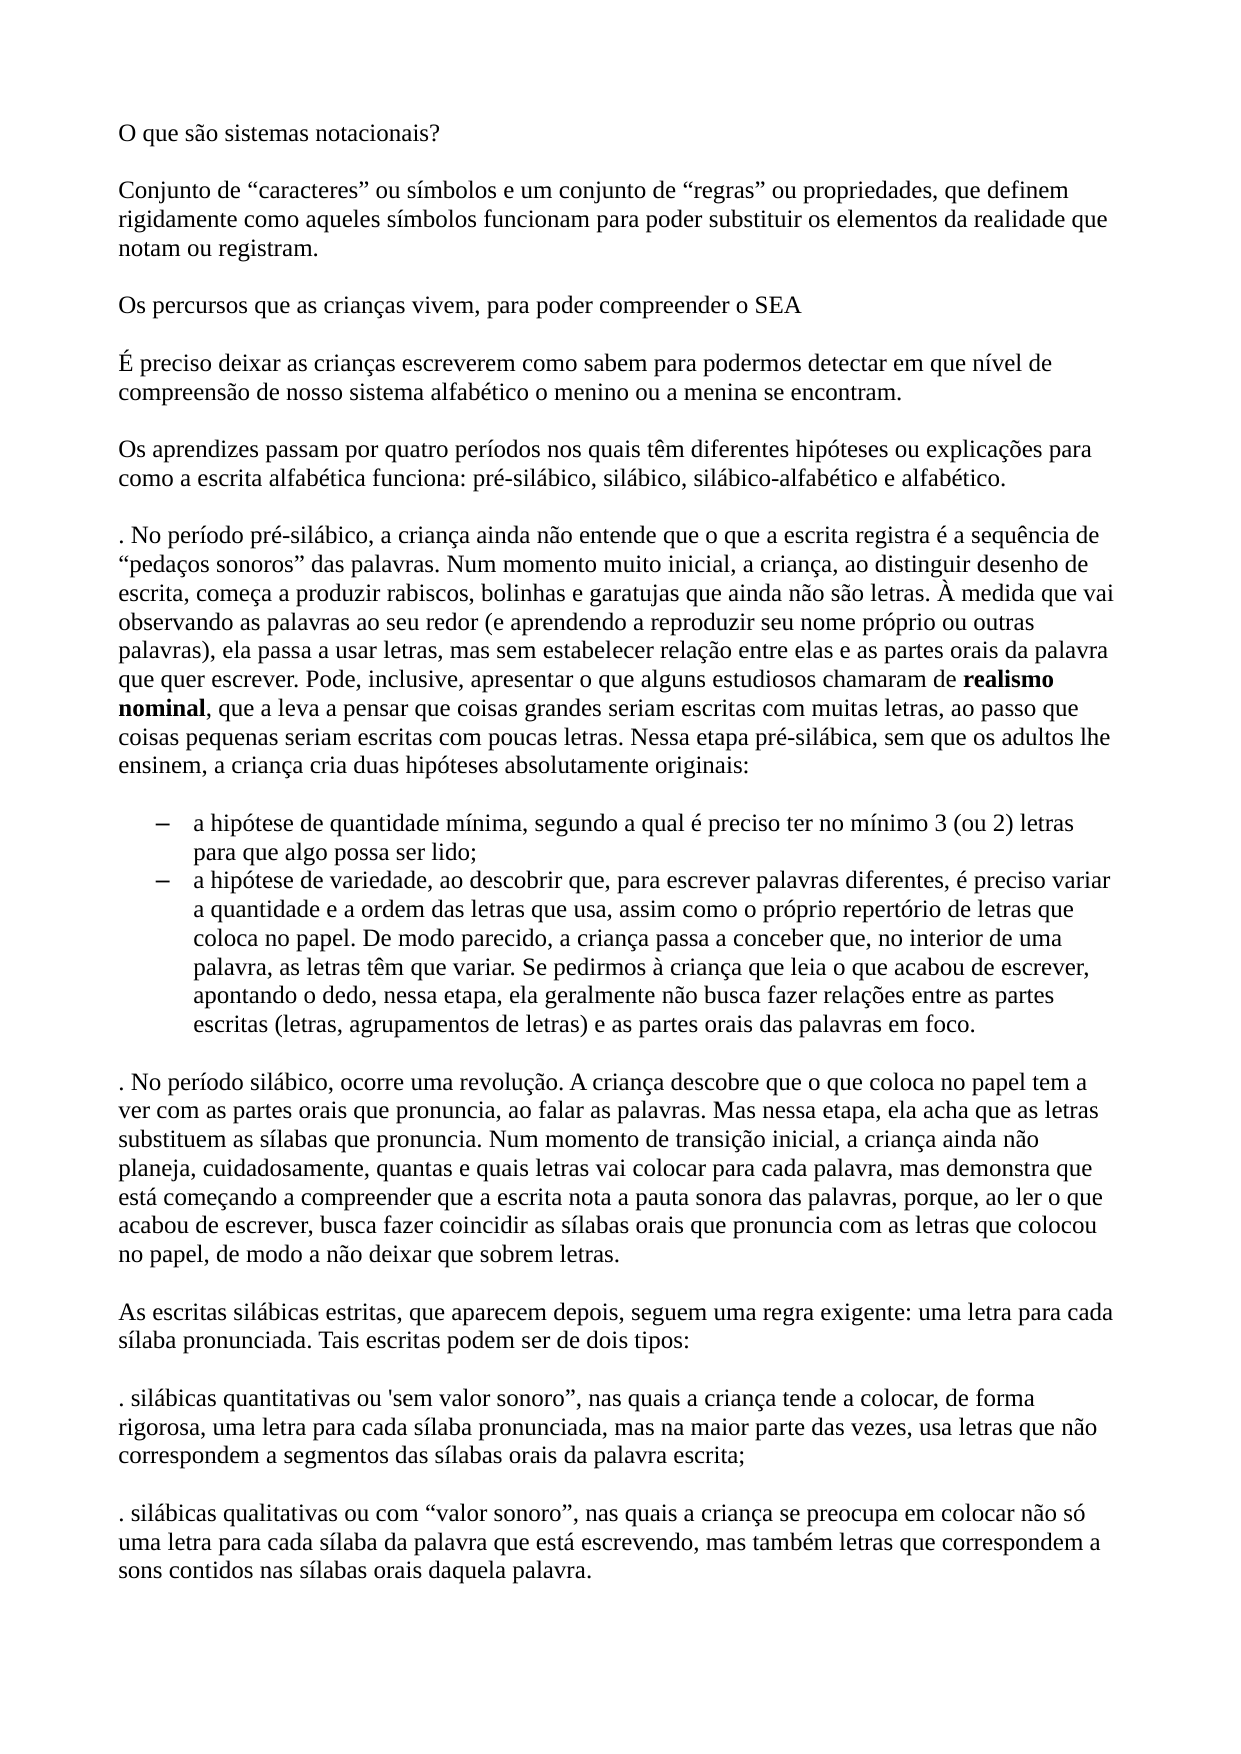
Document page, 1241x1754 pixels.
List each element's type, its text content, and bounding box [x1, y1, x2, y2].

text Os percursos que as crianças vivem, para poder compreender o SEA [118, 291, 1122, 319]
text As escritas silábicas estritas, que aparecem depois, seguem uma regra exigente: uma letra para cada sílaba pronunciada. Tais escritas podem ser de dois tipos: [118, 1297, 1122, 1354]
text . No período pré-silábico, a criança ainda não entende que o que a escrita registra é a sequência de “pedaços sonoros” das palavras. Num momento muito inicial, a criança, ao distinguir desenho de escrita, começa a produzir rabiscos, bolinhas e garatujas que ainda não são letras. À medida que vai observando as palavras ao seu redor (e aprendendo a reproduzir seu nome próprio ou outras palavras), ela passa a usar letras, mas sem estabelecer relação entre elas e as partes orais da palavra que quer escrever. Pode, inclusive, apresentar o que alguns estudiosos chamaram de realismo nominal, que a leva a pensar que coisas grandes seriam escritas com muitas letras, ao passo que coisas pequenas seriam escritas com poucas letras. Nessa etapa pré-silábica, sem que os adultos lhe ensinem, a criança cria duas hipóteses absolutamente originais: [118, 521, 1122, 779]
text . No período silábico, ocorre uma revolução. A criança descobre que o que coloca no papel tem a ver com as partes orais que pronuncia, ao falar as palavras. Mas nessa etapa, ela acha que as letras substituem as sílabas que pronuncia. Num momento de transição inicial, a criança ainda não planeja, cuidadosamente, quantas e quais letras vai colocar para cada palavra, mas demonstra que está começando a compreender que a escrita nota a pauta sonora das palavras, porque, ao ler o que acabou de escrever, busca fazer coincidir as sílabas orais que pronuncia com as letras que colocou no papel, de modo a não deixar que sobrem letras. [118, 1067, 1122, 1268]
list a hipótese de variedade, ao descobrir que, para escrever palavras diferentes, é preciso variar a quantidade e a ordem das letras que usa, assim como o próprio repertório de letras que coloca no papel. De modo parecido, a criança passa a conceber que, no interior de uma palavra, as letras têm que variar. Se pedirmos à criança que leia o que acabou de escrever, apontando o dedo, nessa etapa, ela geralmente não busca fazer relações entre as partes escritas (letras, agrupamentos de letras) e as partes orais das palavras em foco. [156, 866, 1122, 1038]
text . silábicas qualitativas ou com “valor sonoro”, nas quais a criança se preocupa em colocar não só uma letra para cada sílaba da palavra que está escrevendo, mas também letras que correspondem a sons contidos nas sílabas orais daquela palavra. [118, 1498, 1122, 1584]
text . silábicas quantitativas ou 'sem valor sonoro”, nas quais a criança tende a colocar, de forma rigorosa, uma letra para cada sílaba pronunciada, mas na maior parte das vezes, usa letras que não correspondem a segmentos das sílabas orais da palavra escrita; [118, 1383, 1122, 1469]
text É preciso deixar as crianças escreverem como sabem para podermos detectar em que nível de compreensão de nosso sistema alfabético o menino ou a menina se encontram. [118, 348, 1122, 406]
list a hipótese de quantidade mínima, segundo a qual é preciso ter no mínimo 3 (ou 2) letras para que algo possa ser lido; [156, 808, 1122, 866]
text O que são sistemas notacionais? [118, 118, 1122, 147]
text Conjunto de “caracteres” ou símbolos e um conjunto de “regras” ou propriedades, que definem rigidamente como aqueles símbolos funcionam para poder substituir os elementos da realidade que notam ou registram. [118, 176, 1122, 262]
text Os aprendizes passam por quatro períodos nos quais têm diferentes hipóteses ou explicações para como a escrita alfabética funciona: pré-silábico, silábico, silábico-alfabético e alfabético. [118, 434, 1122, 492]
